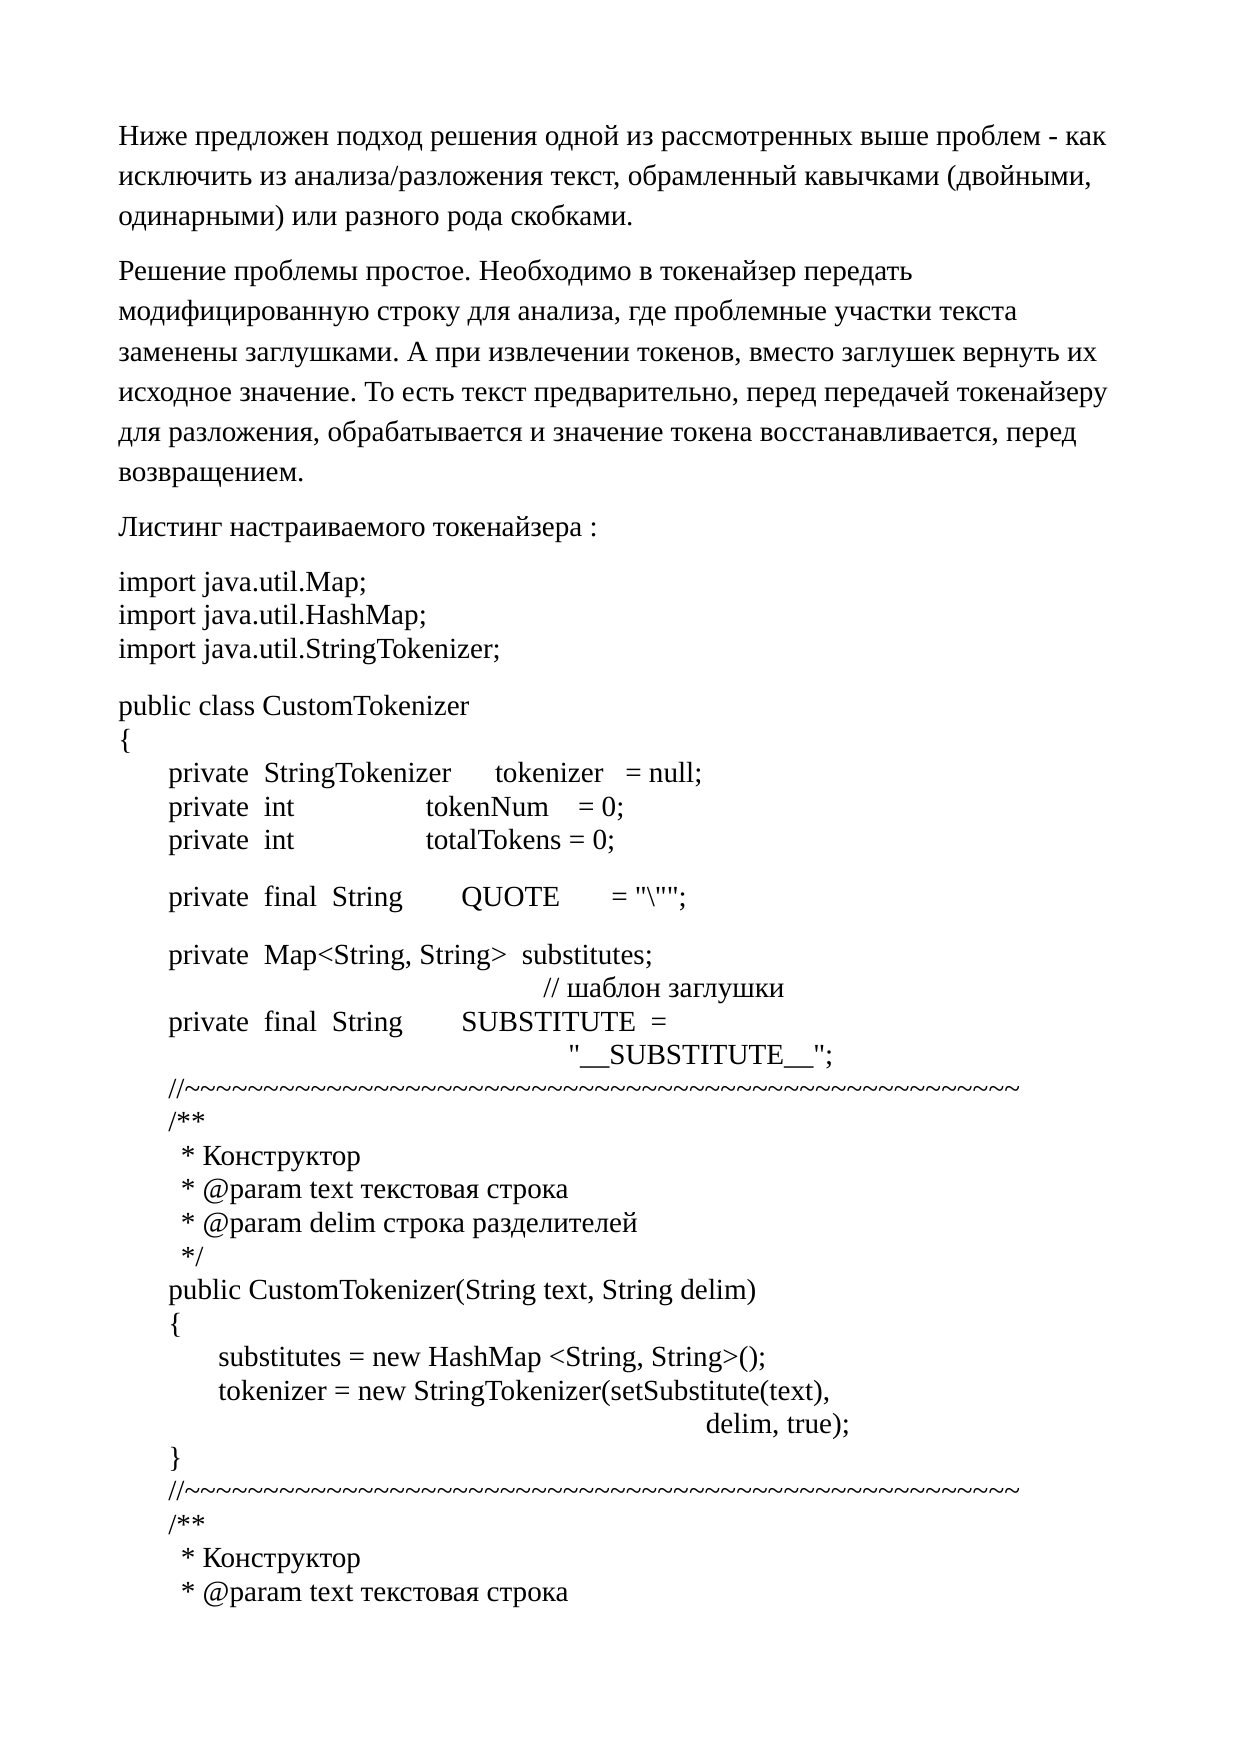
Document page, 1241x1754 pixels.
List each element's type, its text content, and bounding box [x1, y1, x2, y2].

text // шаблон заглушки [118, 970, 1122, 1004]
text import java.util.Map; [118, 564, 1122, 597]
text tokenizer = new StringTokenizer(setSubstitute(text), [118, 1373, 1122, 1406]
text "__SUBSTITUTE__"; [118, 1037, 1122, 1071]
text * @param text текстовая строка [118, 1172, 1122, 1205]
text Решение проблемы простое. Необходимо в токенайзер передать модифицированную строку для анализа, где проблемные участки текста заменены заглушками. А при извлечении токенов, вместо заглушек вернуть их исходное значение. То есть текст предварительно, перед передачей токенайзеру для разложения, обрабатывается и значение токена восстанавливается, перед возвращением. [118, 253, 1122, 488]
text //~~~~~~~~~~~~~~~~~~~~~~~~~~~~~~~~~~~~~~~~~~~~~~~~~~~~~ [118, 1473, 1122, 1507]
text Листинг настраиваемого токенайзера : [118, 509, 1122, 543]
text /** [118, 1104, 1122, 1138]
text substitutes = new HashMap <String, String>(); [118, 1339, 1122, 1373]
text /** [118, 1507, 1122, 1541]
text import java.util.StringTokenizer; [118, 631, 1122, 664]
text delim, true); [118, 1406, 1122, 1440]
text * @param text текстовая строка [118, 1574, 1122, 1608]
text import java.util.HashMap; [118, 597, 1122, 631]
text //~~~~~~~~~~~~~~~~~~~~~~~~~~~~~~~~~~~~~~~~~~~~~~~~~~~~~ [118, 1071, 1122, 1104]
text * Конструктор [118, 1138, 1122, 1172]
text private int totalTokens = 0; [118, 822, 1122, 856]
text Ниже предложен подход решения одной из рассмотренных выше проблем - как исключить из анализа/разложения текст, обрамленный кавычками (двойными, одинарными) или разного рода скобками. [118, 118, 1122, 232]
text public class CustomTokenizer [118, 688, 1122, 722]
text private final String SUBSTITUTE = [118, 1004, 1122, 1037]
text private StringTokenizer tokenizer = null; [118, 755, 1122, 789]
text */ [118, 1239, 1122, 1272]
text { [118, 1306, 1122, 1339]
text private Map<String, String> substitutes; [118, 937, 1122, 970]
text } [118, 1440, 1122, 1473]
text private final String QUOTE = "\""; [118, 879, 1122, 913]
text * Конструктор [118, 1541, 1122, 1574]
text private int tokenNum = 0; [118, 789, 1122, 822]
text { [118, 722, 1122, 755]
text * @param delim строка разделителей [118, 1205, 1122, 1239]
text public CustomTokenizer(String text, String delim) [118, 1272, 1122, 1306]
